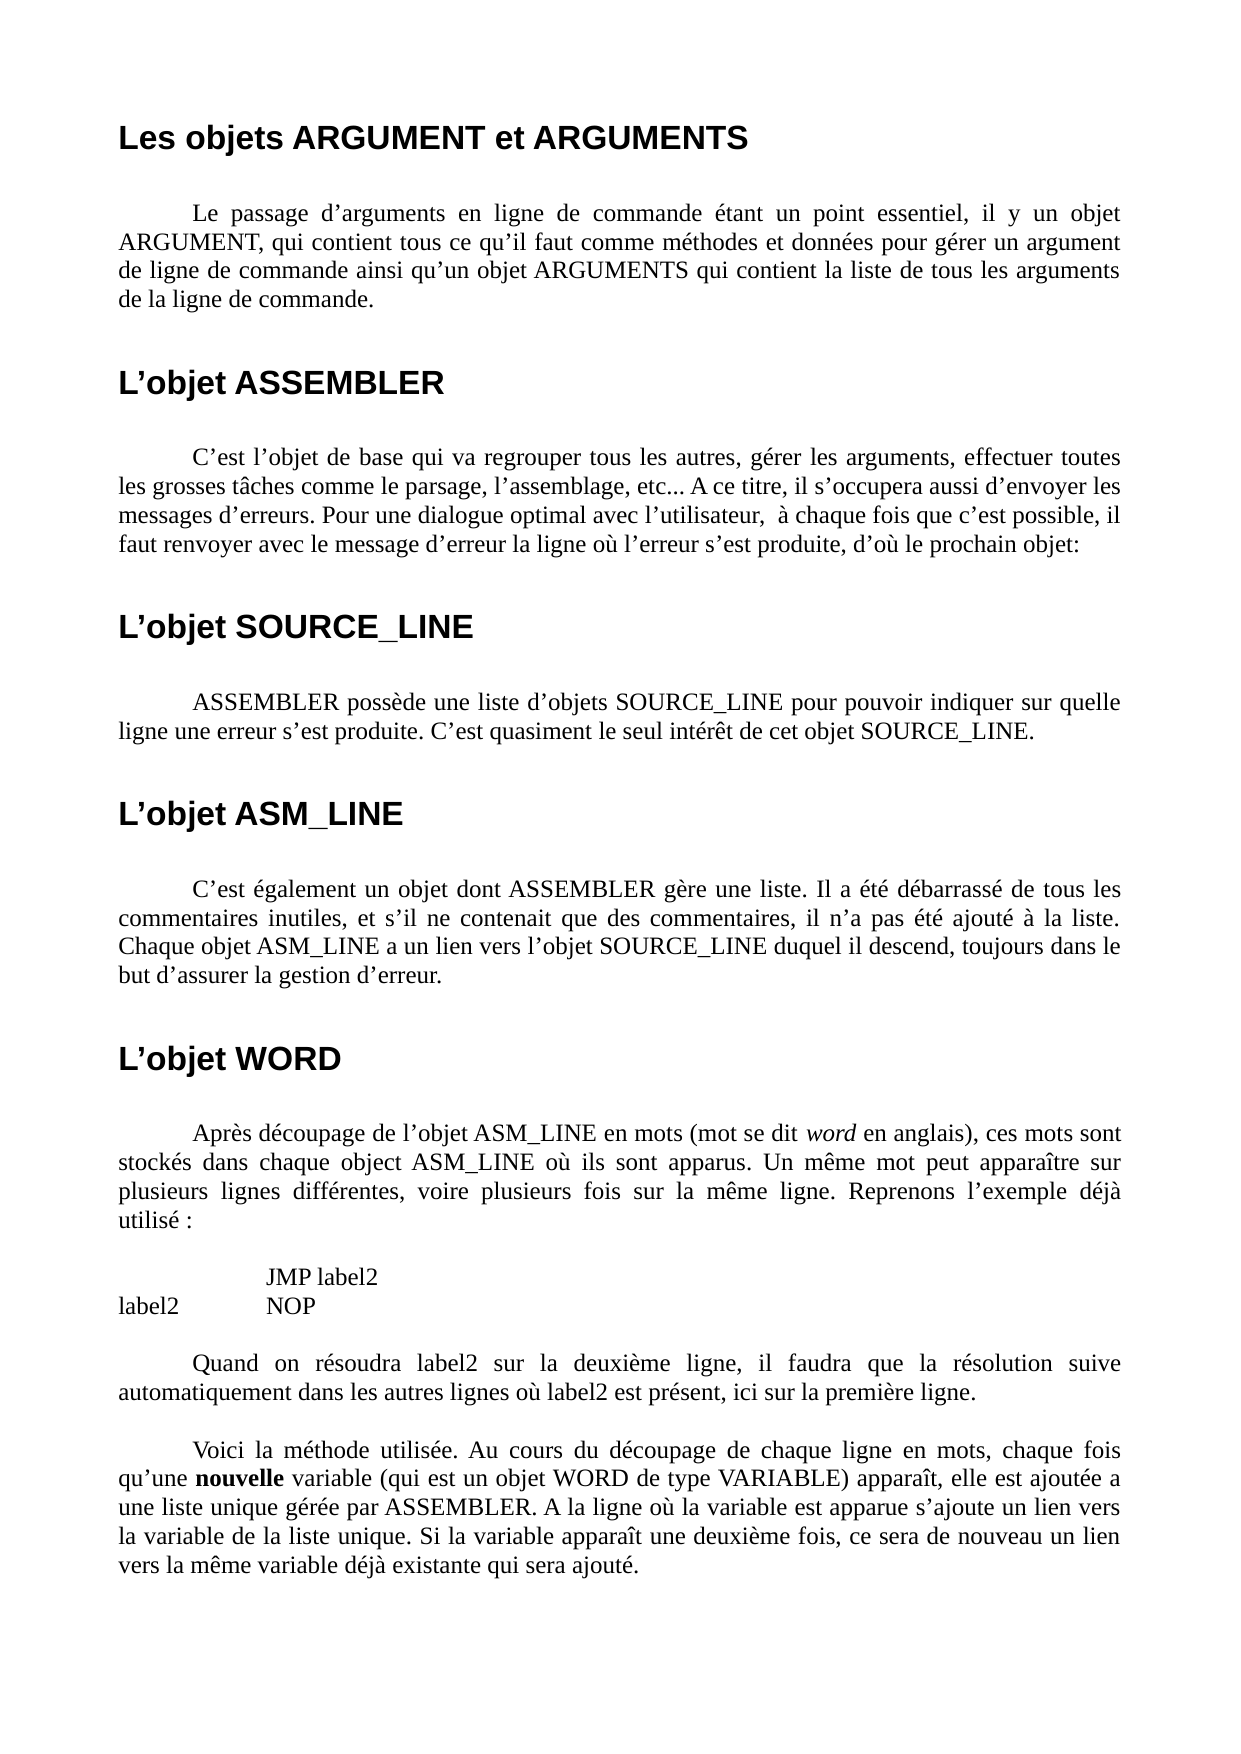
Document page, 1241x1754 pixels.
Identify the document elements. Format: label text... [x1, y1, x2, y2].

text Le passage d’arguments en ligne de commande étant un point essentiel, il y un objet ARGUMENT, qui contient tous ce qu’il faut comme méthodes et données pour gérer un argument de ligne de commande ainsi qu’un objet ARGUMENTS qui contient la liste de tous les arguments de la ligne de commande. [118, 198, 1122, 313]
subtitle L’objet WORD [118, 1038, 1122, 1077]
subtitle L’objet ASM_LINE [118, 794, 1122, 833]
text Quand on résoudra label2 sur la deuxième ligne, il faudra que la résolution suive automatiquement dans les autres lignes où label2 est présent, ici sur la première ligne. [118, 1348, 1122, 1406]
text Après découpage de l’objet ASM_LINE en mots (mot se dit word en anglais), ces mots sont stockés dans chaque object ASM_LINE où ils sont apparus. Un même mot peut apparaître sur plusieurs lignes différentes, voire plusieurs fois sur la même ligne. Reprenons l’exemple déjà utilisé : [118, 1118, 1122, 1233]
text ASSEMBLER possède une liste d’objets SOURCE_LINE pour pouvoir indiquer sur quelle ligne une erreur s’est produite. C’est quasiment le seul intérêt de cet objet SOURCE_LINE. [118, 687, 1122, 744]
text C’est également un objet dont ASSEMBLER gère une liste. Il a été débarrassé de tous les commentaires inutiles, et s’il ne contenait que des commentaires, il n’a pas été ajouté à la liste. Chaque objet ASM_LINE a un lien vers l’objet SOURCE_LINE duquel il descend, toujours dans le but d’assurer la gestion d’erreur. [118, 874, 1122, 989]
text Voici la méthode utilisée. Au cours du découpage de chaque ligne en mots, chaque fois qu’une nouvelle variable (qui est un objet WORD de type VARIABLE) apparaît, elle est ajoutée a une liste unique gérée par ASSEMBLER. A la ligne où la variable est apparue s’ajoute un lien vers la variable de la liste unique. Si la variable apparaît une deuxième fois, ce sera de nouveau un lien vers la même variable déjà existante qui sera ajouté. [118, 1435, 1122, 1578]
subtitle L’objet SOURCE_LINE [118, 607, 1122, 646]
text C’est l’objet de base qui va regrouper tous les autres, gérer les arguments, effectuer toutes les grosses tâches comme le parsage, l’assemblage, etc... A ce titre, il s’occupera aussi d’envoyer les messages d’erreurs. Pour une dialogue optimal avec l’utilisateur, à chaque fois que c’est possible, il faut renvoyer avec le message d’erreur la ligne où l’erreur s’est produite, d’où le prochain objet: [118, 442, 1122, 557]
text JMP label2 [118, 1262, 1122, 1291]
subtitle L’objet ASSEMBLER [118, 363, 1122, 401]
subtitle Les objets ARGUMENT et ARGUMENTS [118, 118, 1122, 157]
text label2 NOP [118, 1291, 1122, 1320]
